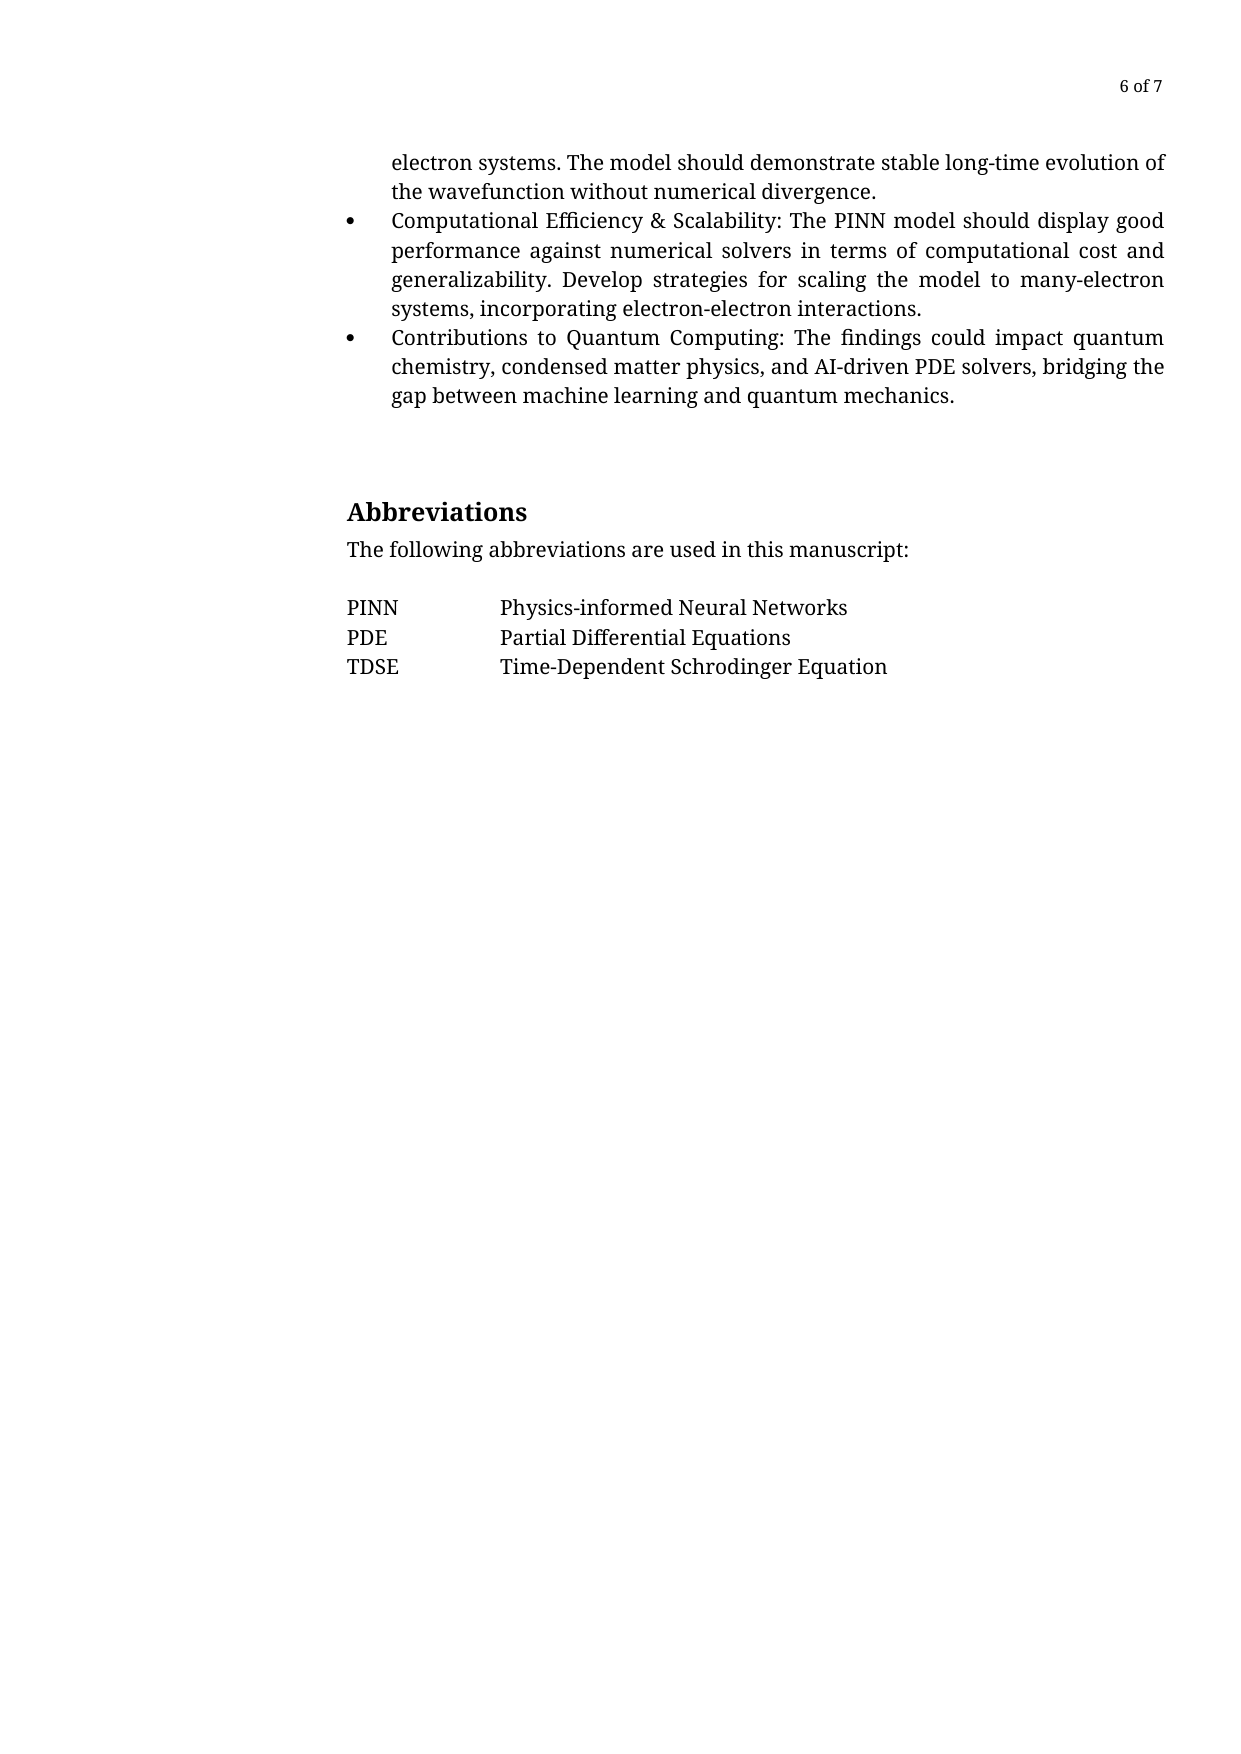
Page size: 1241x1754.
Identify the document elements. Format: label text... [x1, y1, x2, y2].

list Computational Efficiency & Scalability: The PINN model should display good performance against numerical solvers in terms of computational cost and generalizability​. Develop strategies for scaling the model to many-electron systems, incorporating electron-electron interactions​. [347, 206, 1165, 323]
subtitle Abbreviations [347, 494, 1165, 528]
text TDSE Time-Dependent Schrodinger Equation [347, 651, 1165, 680]
text PDE Partial Differential Equations [347, 622, 1165, 651]
text PINN Physics-informed Neural Networks [347, 593, 1165, 622]
text The following abbreviations are used in this manuscript: [347, 534, 1165, 564]
list electron systems. The model should demonstrate stable long-time evolution of the wavefunction without numerical divergence​. [347, 148, 1165, 206]
list Contributions to Quantum Computing: The findings could impact quantum chemistry, condensed matter physics, and AI-driven PDE solvers, bridging the gap between machine learning and quantum mechanics​. [347, 323, 1165, 410]
